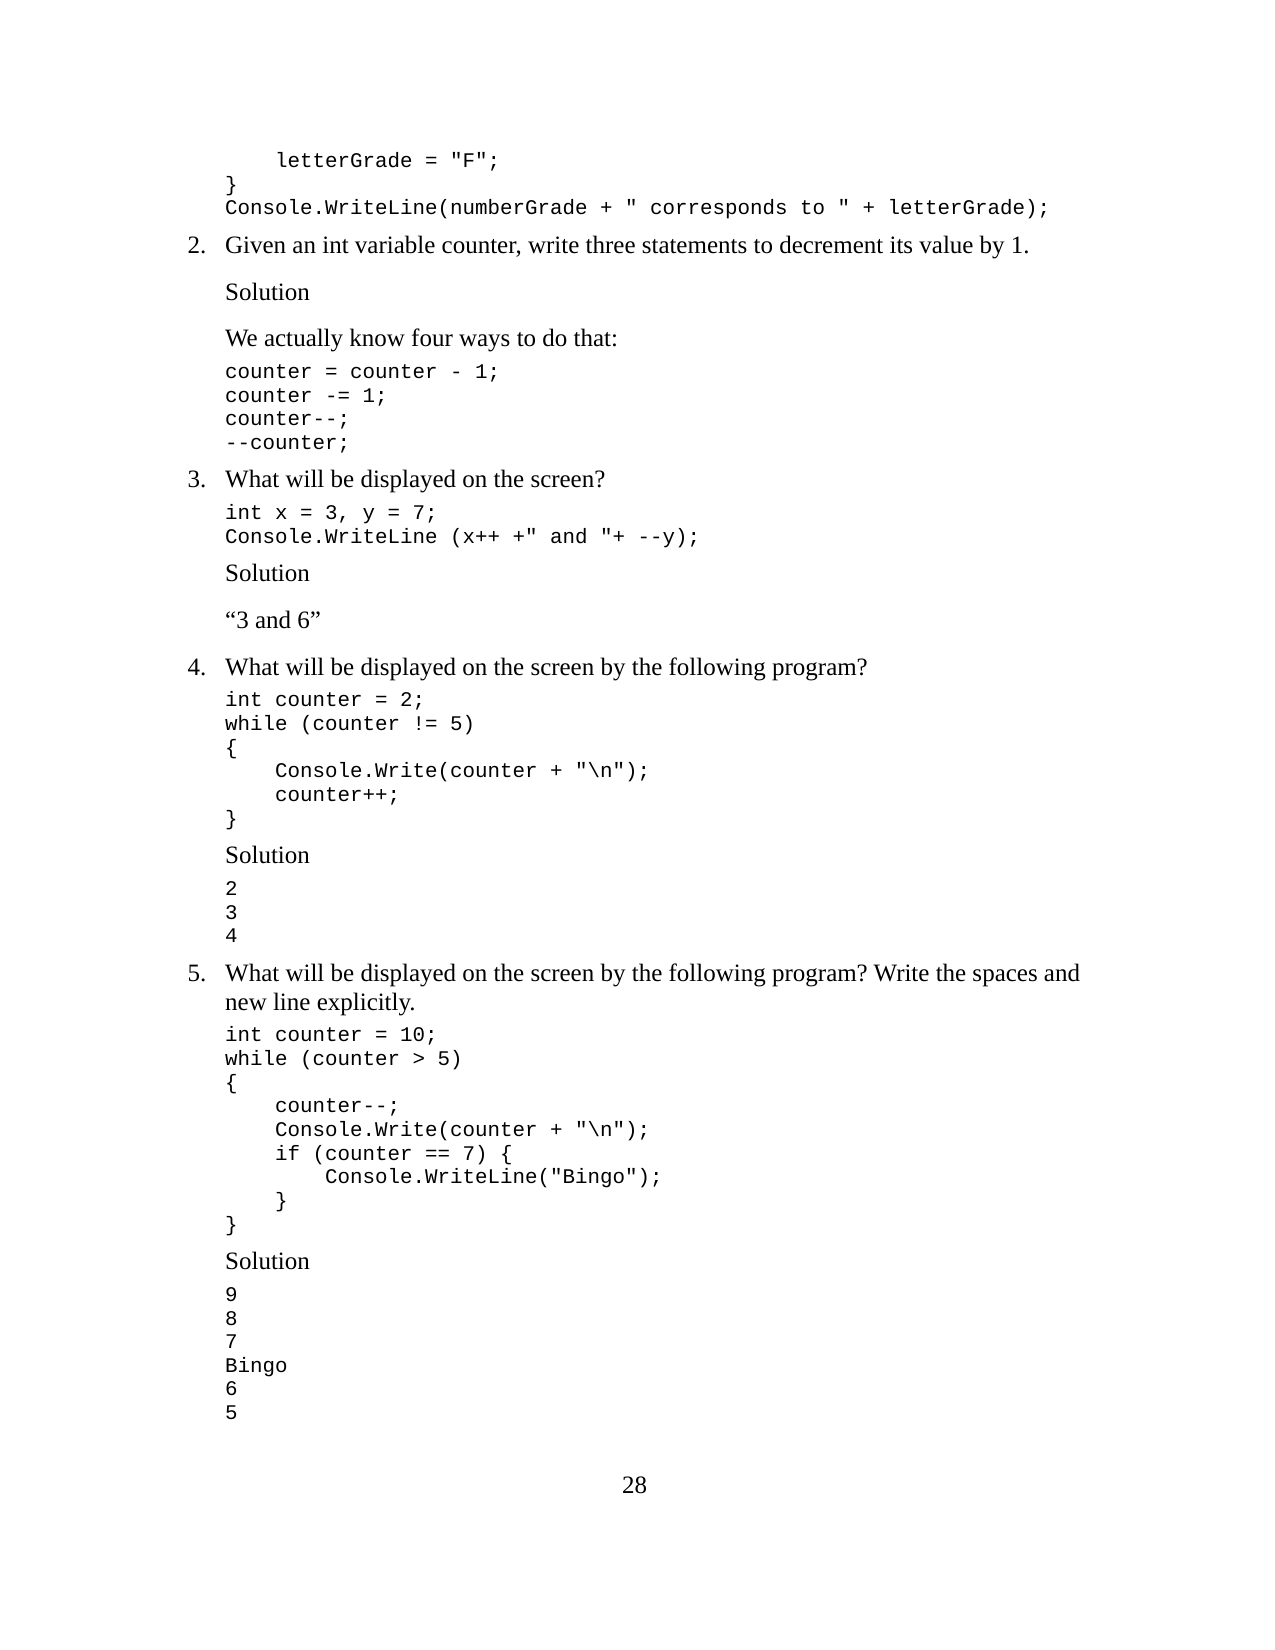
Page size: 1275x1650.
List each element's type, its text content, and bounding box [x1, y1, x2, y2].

list Solution [187, 1246, 1125, 1275]
list 5 [187, 1402, 1125, 1426]
list } [187, 1213, 1125, 1237]
list What will be displayed on the screen by the following program? [187, 652, 1125, 681]
list Solution [187, 277, 1125, 305]
list Solution [187, 840, 1125, 869]
list int counter = 2; [187, 689, 1125, 713]
list while (counter != 5) [187, 713, 1125, 737]
list int counter = 10; [187, 1024, 1125, 1048]
list counter = counter - 1; [187, 361, 1125, 384]
list “3 and 6” [187, 605, 1125, 634]
list 7 [187, 1331, 1125, 1355]
list Solution [187, 558, 1125, 587]
list 9 [187, 1284, 1125, 1307]
list Console.Write(counter + "\n"); [187, 1119, 1125, 1143]
list What will be displayed on the screen by the following program? Write the spaces and new line explicitly. [187, 958, 1125, 1015]
list counter--; [187, 1095, 1125, 1119]
list int x = 3, y = 7; [187, 502, 1125, 526]
list Console.Write(counter + "\n"); [187, 760, 1125, 784]
list We actually know four ways to do that: [187, 323, 1125, 352]
list 3 [187, 902, 1125, 925]
list Console.WriteLine(numberGrade + " corresponds to " + letterGrade); [187, 197, 1125, 221]
list 2 [187, 878, 1125, 902]
list counter++; [187, 784, 1125, 808]
list } [187, 808, 1125, 831]
list Bingo [187, 1355, 1125, 1378]
list } [187, 174, 1125, 197]
list { [187, 737, 1125, 760]
list 4 [187, 925, 1125, 949]
list counter--; [187, 408, 1125, 432]
list } [187, 1190, 1125, 1213]
list 6 [187, 1378, 1125, 1402]
list 8 [187, 1307, 1125, 1331]
list --counter; [187, 432, 1125, 456]
list counter -= 1; [187, 384, 1125, 408]
list if (counter == 7) { [187, 1143, 1125, 1166]
list { [187, 1072, 1125, 1095]
list while (counter > 5) [187, 1048, 1125, 1072]
list Console.WriteLine("Bingo"); [187, 1166, 1125, 1190]
list Given an int variable counter, write three statements to decrement its value by 1. [187, 230, 1125, 259]
list What will be displayed on the screen? [187, 464, 1125, 493]
list Console.WriteLine (x++ +" and "+ --y); [187, 526, 1125, 549]
list letterGrade = "F"; [187, 150, 1125, 174]
